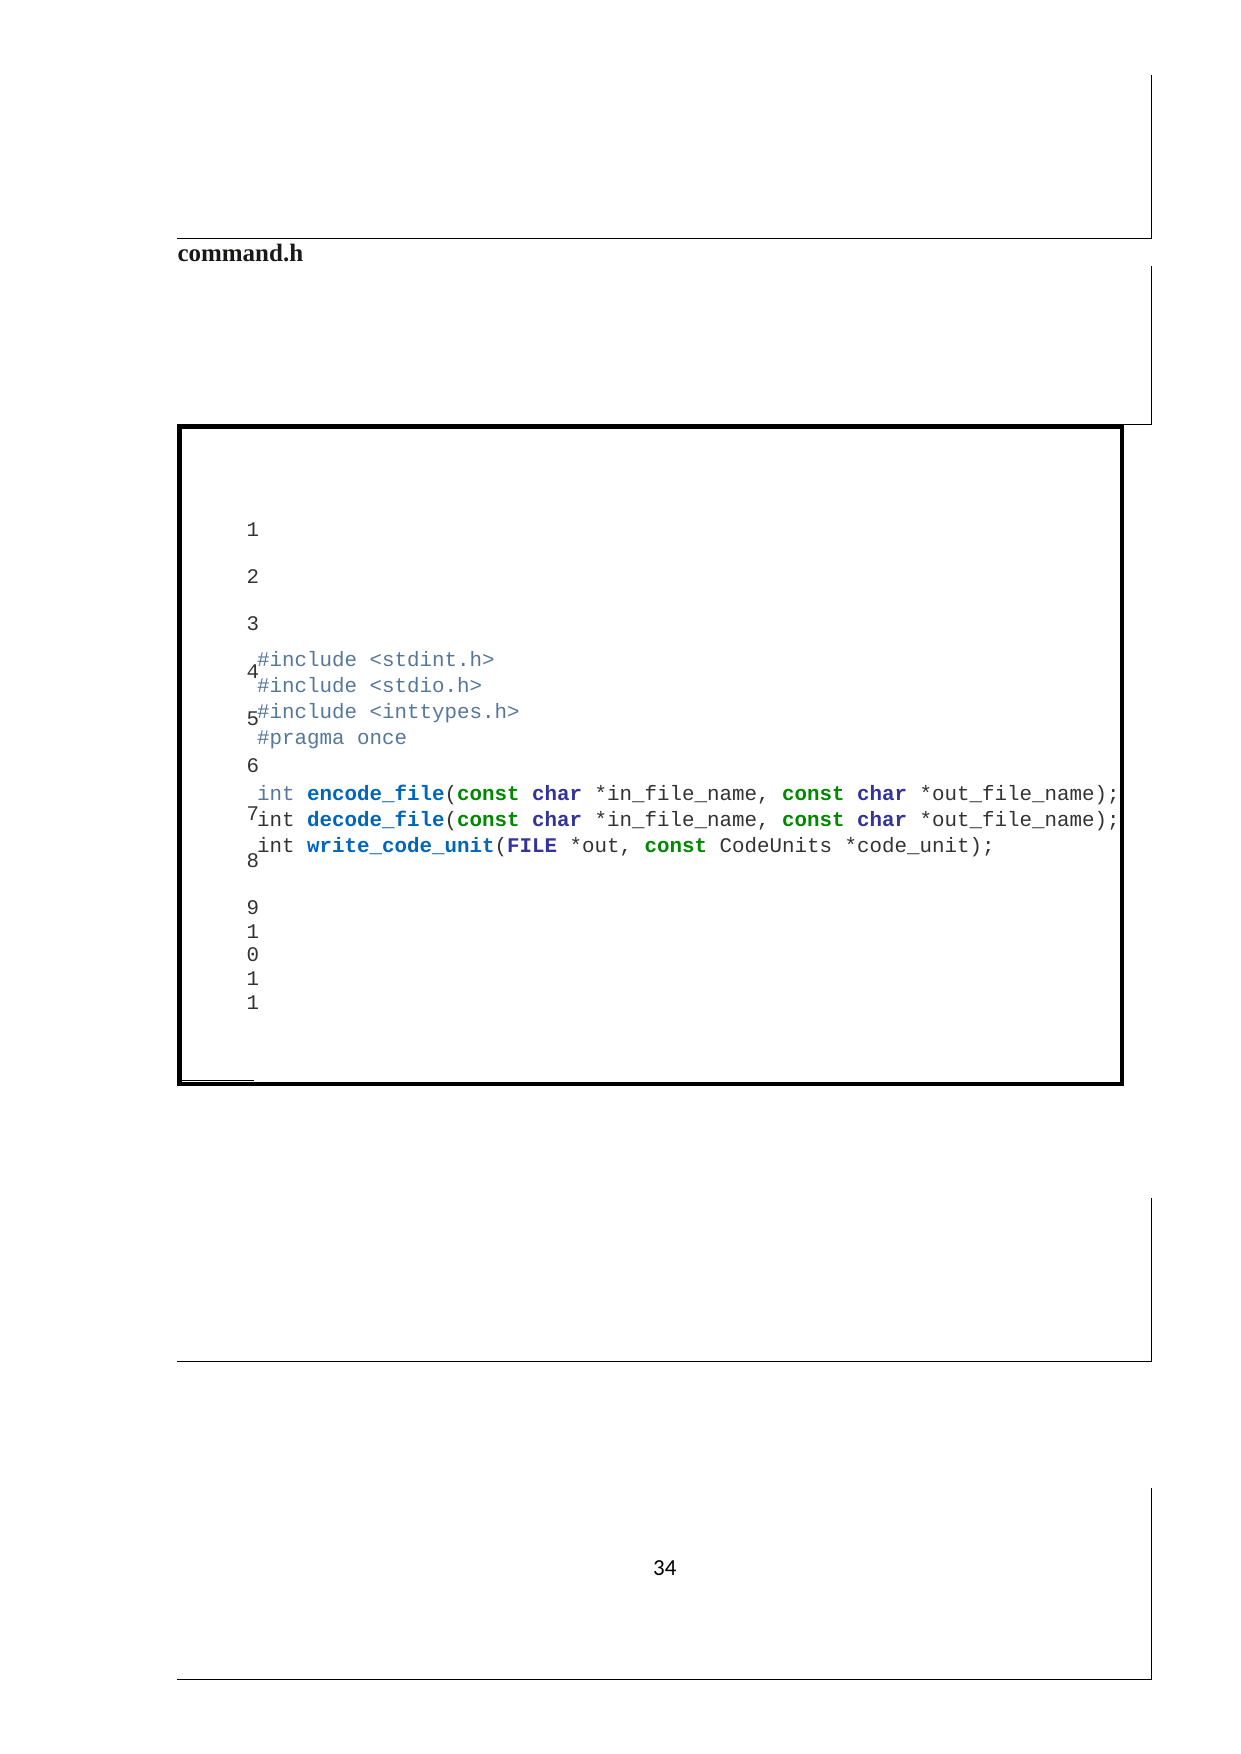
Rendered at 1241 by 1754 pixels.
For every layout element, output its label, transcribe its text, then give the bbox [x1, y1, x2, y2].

text command.h [177, 238, 1152, 266]
table_header 1 2 3 4 5 6 7 8 9 10 11 [182, 429, 254, 1080]
table_header #include <stdint.h> #include <stdio.h> #include <inttypes.h> #pragma once int encode_file(const char *in_file_name, const char *out_file_name); int decode_file(const char *in_file_name, const char *out_file_name); int write_code_unit(FILE *out, const CodeUnits *code_unit); [255, 429, 1120, 1082]
